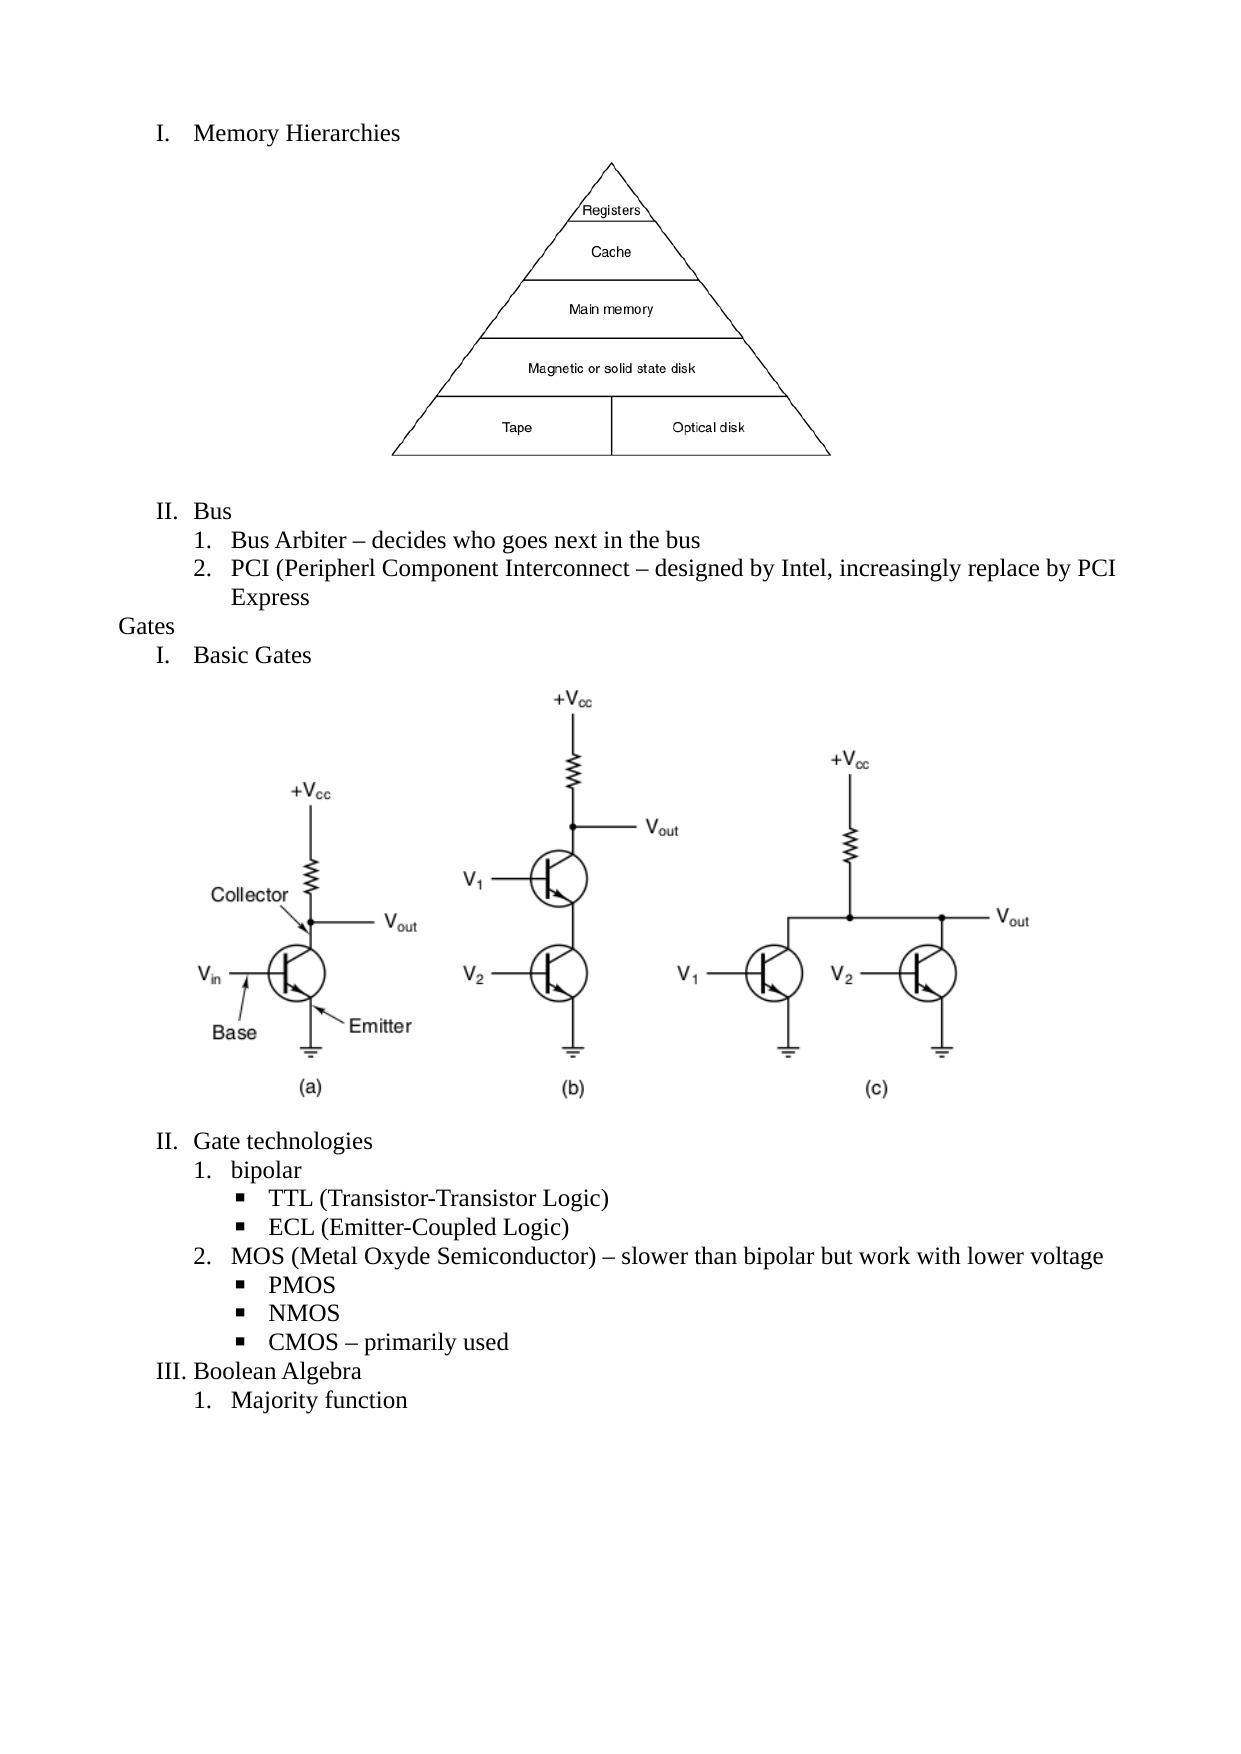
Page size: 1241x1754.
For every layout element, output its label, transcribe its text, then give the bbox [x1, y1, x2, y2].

list Bus Arbiter – decides who goes next in the bus [193, 525, 1122, 553]
list PCI (Peripherl Component Interconnect – designed by Intel, increasingly replace by PCI Express [193, 553, 1122, 611]
list NMOS [231, 1298, 1122, 1327]
list Boolean Algebra [156, 1356, 1122, 1385]
list CMOS – primarily used [231, 1327, 1122, 1356]
list Memory Hierarchies [156, 118, 1122, 147]
list Gate technologies [156, 971, 1122, 1155]
list Basic Gates [156, 640, 1122, 668]
list PMOS [231, 1270, 1122, 1298]
list Bus [156, 496, 1122, 525]
text Gates [118, 611, 1122, 640]
list MOS (Metal Oxyde Semiconductor) – slower than bipolar but work with lower voltage [193, 1241, 1122, 1270]
picture [333, 146, 908, 468]
list Majority function [193, 1385, 1122, 1413]
picture [136, 668, 1104, 1126]
list ECL (Emitter-Coupled Logic) [231, 1212, 1122, 1241]
list bipolar [193, 1155, 1122, 1183]
list TTL (Transistor-Transistor Logic) [231, 1183, 1122, 1212]
